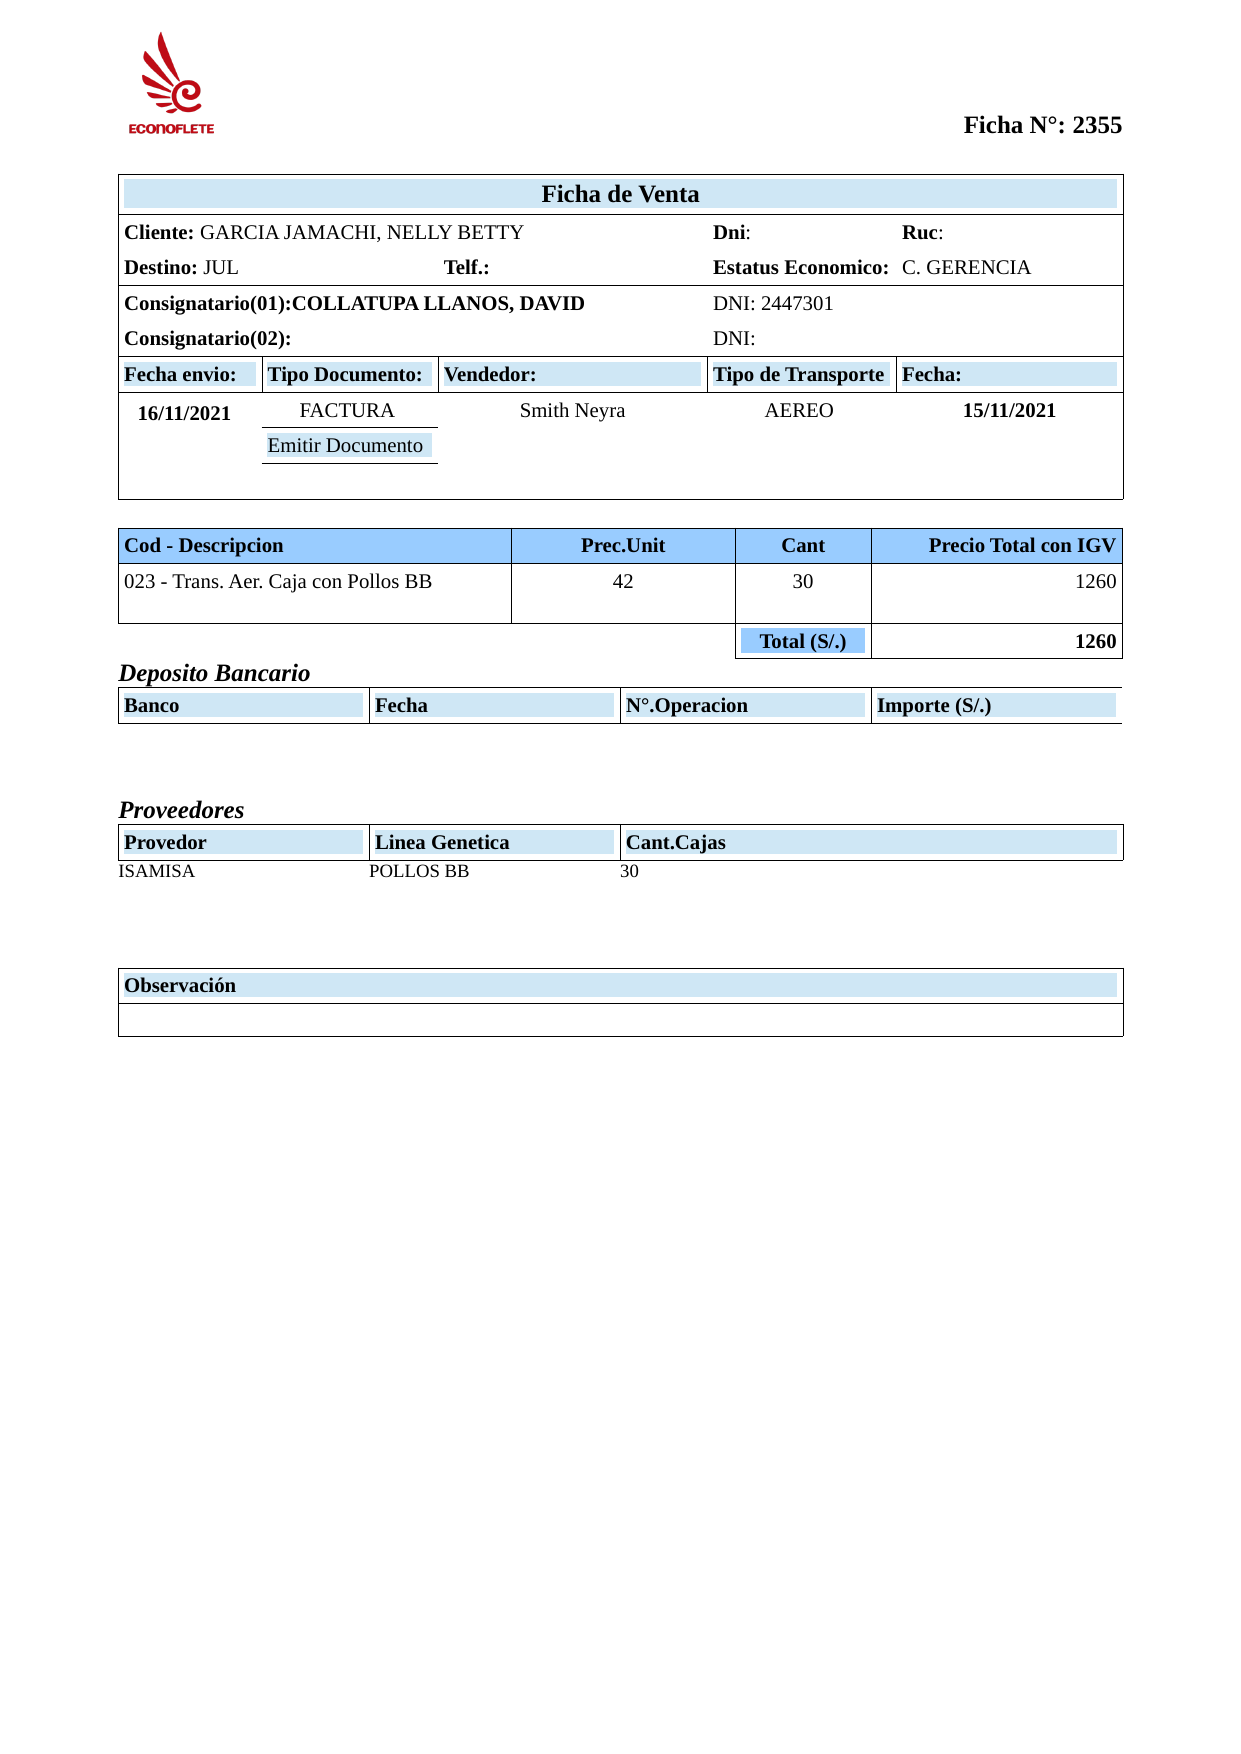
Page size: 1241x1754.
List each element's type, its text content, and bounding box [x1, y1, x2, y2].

table_cell [620, 771, 871, 795]
table_cell 42 [512, 564, 735, 623]
table_cell 023 - Trans. Aer. Caja con Pollos BB [119, 564, 511, 623]
table_cell [369, 747, 620, 771]
table_header Banco [119, 688, 369, 723]
table_header Provedor [119, 825, 369, 859]
table_cell [118, 771, 369, 795]
table_cell DNI: [707, 321, 1123, 356]
table_header Fecha [370, 688, 620, 723]
table_cell Vendedor: [439, 357, 707, 392]
table_header Linea Genetica [370, 825, 620, 859]
table_cell [369, 881, 620, 903]
table_cell ISAMISA [118, 861, 369, 881]
table_cell [620, 903, 1123, 924]
table_cell Consignatario(02): [119, 321, 707, 356]
table_cell 1260 [872, 624, 1122, 658]
table_cell [369, 924, 620, 946]
table_header Prec.Unit [512, 529, 735, 563]
table_cell Cliente: GARCIA JAMACHI, NELLY BETTY [119, 215, 707, 249]
table_cell [369, 771, 620, 795]
table_cell [262, 464, 438, 498]
table_cell [118, 946, 369, 967]
table_cell [620, 747, 871, 771]
table_cell [620, 946, 1123, 967]
table_cell [871, 747, 1122, 771]
table_cell AEREO [707, 393, 896, 498]
table_cell [871, 771, 1122, 795]
table_cell 30 [736, 564, 871, 623]
table_cell Fecha: [897, 357, 1123, 392]
table_cell [118, 903, 369, 924]
table_cell Dni: [707, 215, 896, 249]
table_cell [620, 724, 871, 747]
table_cell Tipo Documento: [263, 357, 438, 392]
table_cell Consignatario(01):COLLATUPA LLANOS, DAVID [119, 286, 707, 321]
table_cell Fecha envio: [119, 357, 262, 392]
table_cell [118, 924, 369, 946]
table_cell Estatus Economico: [707, 249, 896, 285]
table_cell Total (S/.) [736, 624, 871, 658]
table_header Importe (S/.) [872, 688, 1122, 723]
table_cell DNI: 2447301 [707, 286, 1123, 321]
table_cell [871, 724, 1122, 747]
table_cell Telf.: [438, 249, 707, 285]
table_cell FACTURA [262, 393, 438, 427]
text Proveedores [118, 795, 1122, 824]
table_cell [511, 624, 735, 658]
table_header N°.Operacion [621, 688, 871, 723]
table_cell Tipo de Transporte [708, 357, 896, 392]
table_cell [118, 624, 511, 658]
table_cell [620, 924, 1123, 946]
table_header Cant.Cajas [621, 825, 1123, 859]
table_cell [118, 881, 369, 903]
table_header Cod - Descripcion [119, 529, 511, 563]
table_cell [369, 903, 620, 924]
table_cell [118, 724, 369, 747]
table_header Precio Total con IGV [872, 529, 1122, 563]
table_cell POLLOS BB [369, 861, 620, 881]
table_cell [369, 724, 620, 747]
table_cell 30 [620, 861, 1123, 881]
table_header Ficha de Venta [119, 175, 1123, 214]
table_cell [118, 747, 369, 771]
table_cell 1260 [872, 564, 1122, 623]
table_cell [620, 881, 1123, 903]
table_header Cant [736, 529, 871, 563]
table_header Observación [119, 969, 1123, 1003]
table_cell Ruc: [896, 215, 1123, 249]
table_cell Emitir Documento [262, 428, 438, 463]
text Deposito Bancario [118, 658, 1122, 687]
table_cell 16/11/2021 [119, 393, 262, 498]
table_cell Smith Neyra [438, 393, 707, 498]
table_cell [119, 1004, 1123, 1036]
table_cell [369, 946, 620, 967]
table_cell C. GERENCIA [896, 249, 1123, 285]
table_cell Destino: JUL [119, 249, 438, 285]
table_cell 15/11/2021 [896, 393, 1123, 498]
picture [118, 31, 225, 134]
